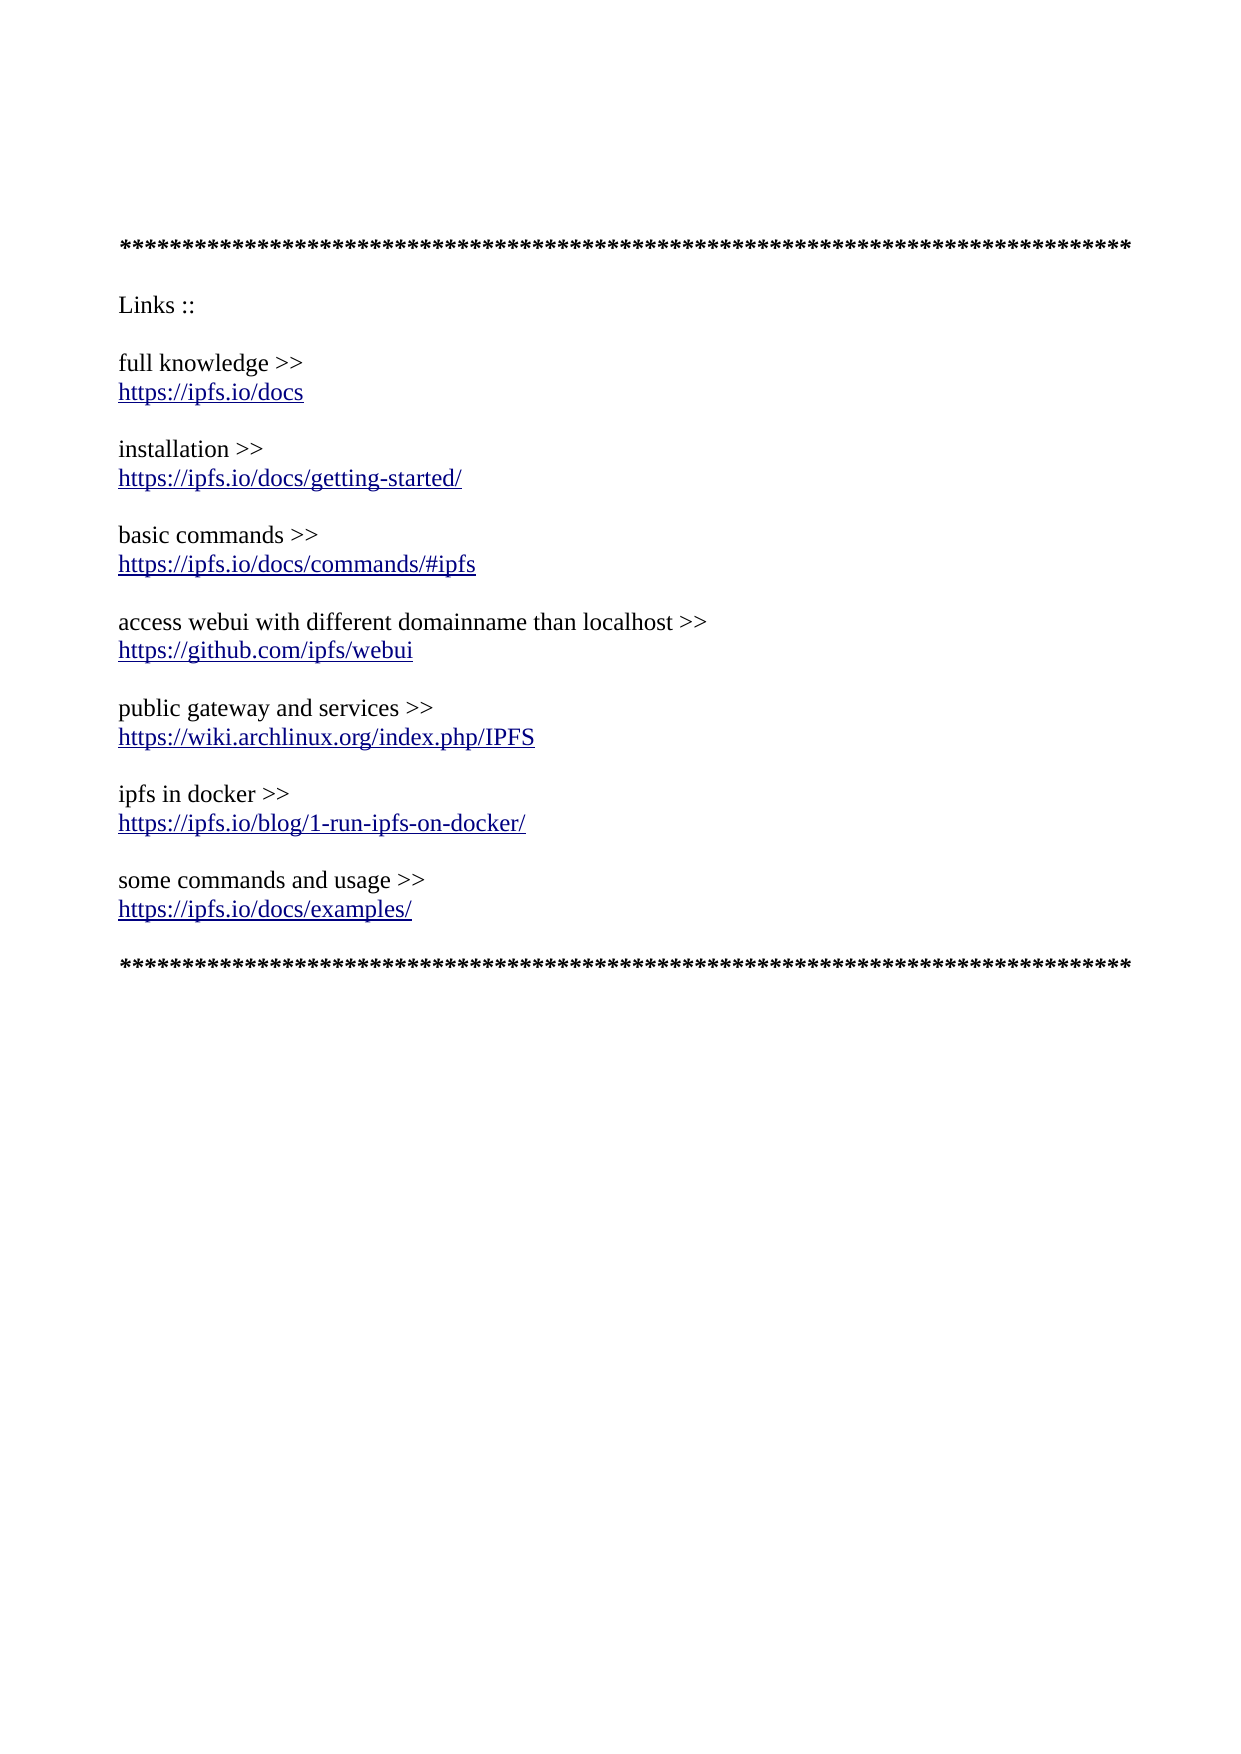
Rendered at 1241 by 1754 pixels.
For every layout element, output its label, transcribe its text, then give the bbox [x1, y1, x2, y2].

text https://ipfs.io/docs/examples/ [118, 894, 1134, 923]
text https://ipfs.io/docs/getting-started/ [118, 463, 1134, 492]
text https://ipfs.io/blog/1-run-ipfs-on-docker/ [118, 808, 1134, 837]
text installation >> [118, 434, 1134, 463]
text https://ipfs.io/docs/commands/#ipfs [118, 549, 1134, 578]
text https://github.com/ipfs/webui [118, 636, 1134, 664]
text full knowledge >> [118, 348, 1134, 377]
text Links :: [118, 291, 1134, 319]
text ipfs in docker >> [118, 779, 1134, 808]
text access webui with different domainname than localhost >> [118, 607, 1134, 636]
text basic commands >> [118, 521, 1134, 549]
text https://wiki.archlinux.org/index.php/IPFS [118, 722, 1134, 751]
text ********************************************************************************* [118, 233, 1134, 262]
text https://ipfs.io/docs [118, 377, 1134, 406]
text ********************************************************************************* [118, 952, 1134, 981]
text some commands and usage >> [118, 866, 1134, 894]
text public gateway and services >> [118, 693, 1134, 722]
